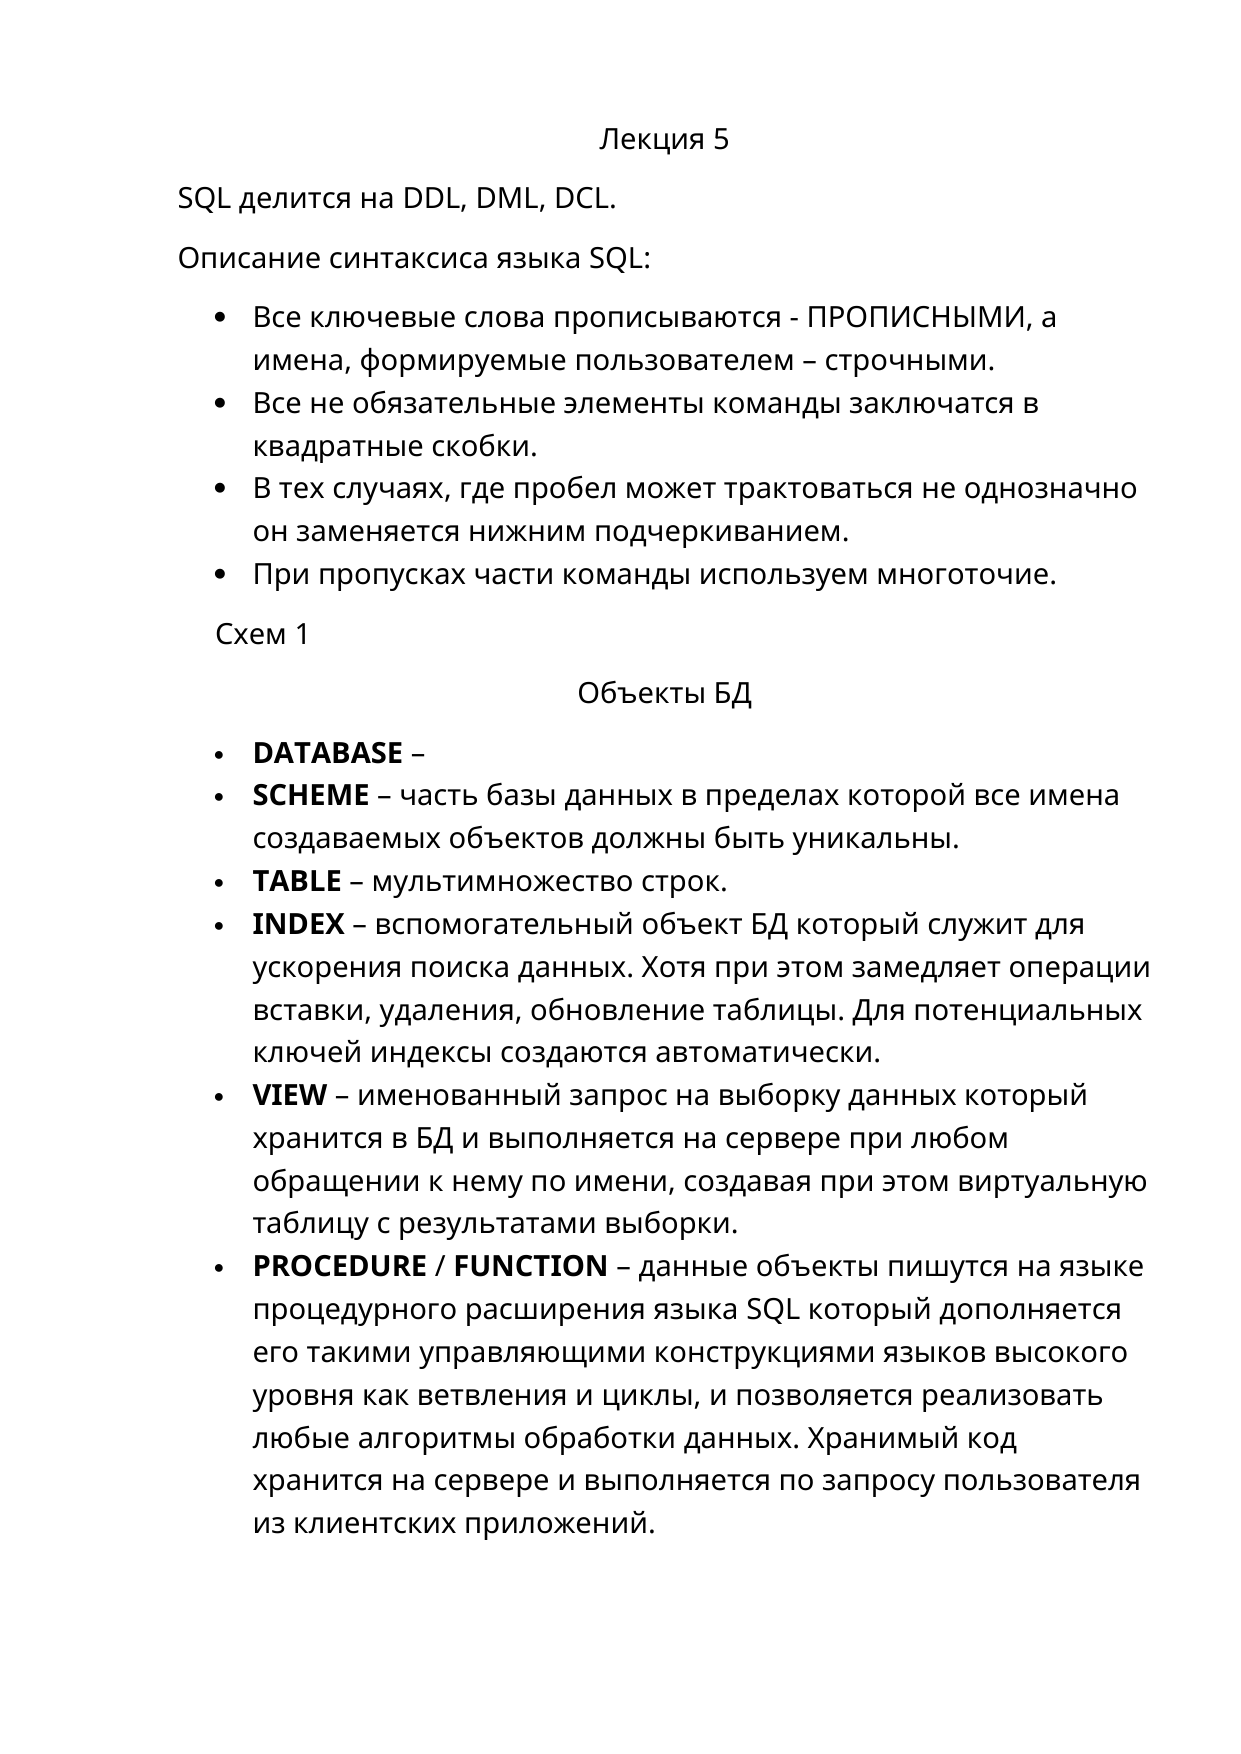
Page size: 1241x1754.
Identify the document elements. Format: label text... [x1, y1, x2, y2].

list INDEX – вспомогательный объект БД который служит для ускорения поиска данных. Хотя при этом замедляет операции вставки, удаления, обновление таблицы. Для потенциальных ключей индексы создаются автоматически. [215, 903, 1152, 1071]
list В тех случаях, где пробел может трактоваться не однозначно он заменяется нижним подчеркиванием. [215, 468, 1152, 550]
list При пропусках части команды используем многоточие. [215, 553, 1152, 593]
text Объекты БД [177, 672, 1152, 712]
text SQL делится на DDL, DML, DCL. [177, 178, 1152, 217]
text Описание синтаксиса языка SQL: [177, 237, 1152, 277]
list VIEW – именованный запрос на выборку данных который хранится в БД и выполняется на сервере при любом обращении к нему по имени, создавая при этом виртуальную таблицу с результатами выборки. [215, 1074, 1152, 1242]
list Все не обязательные элементы команды заключатся в квадратные скобки. [215, 382, 1152, 465]
text Лекция 5 [177, 118, 1152, 158]
text Схем 1 [215, 613, 1152, 653]
list DATABASE – [215, 732, 1152, 772]
list Все ключевые слова прописываются - ПРОПИСНЫМИ, а имена, формируемые пользователем – строчными. [215, 297, 1152, 379]
list PROCEDURE / FUNCTION – данные объекты пишутся на языке процедурного расширения языка SQL который дополняется его такими управляющими конструкциями языков высокого уровня как ветвления и циклы, и позволяется реализовать любые алгоритмы обработки данных. Хранимый код хранится на сервере и выполняется по запросу пользователя из клиентских приложений. [215, 1246, 1152, 1542]
list SCHEME – часть базы данных в пределах которой все имена создаваемых объектов должны быть уникальны. [215, 775, 1152, 857]
list TABLE – мультимножество строк. [215, 860, 1152, 900]
